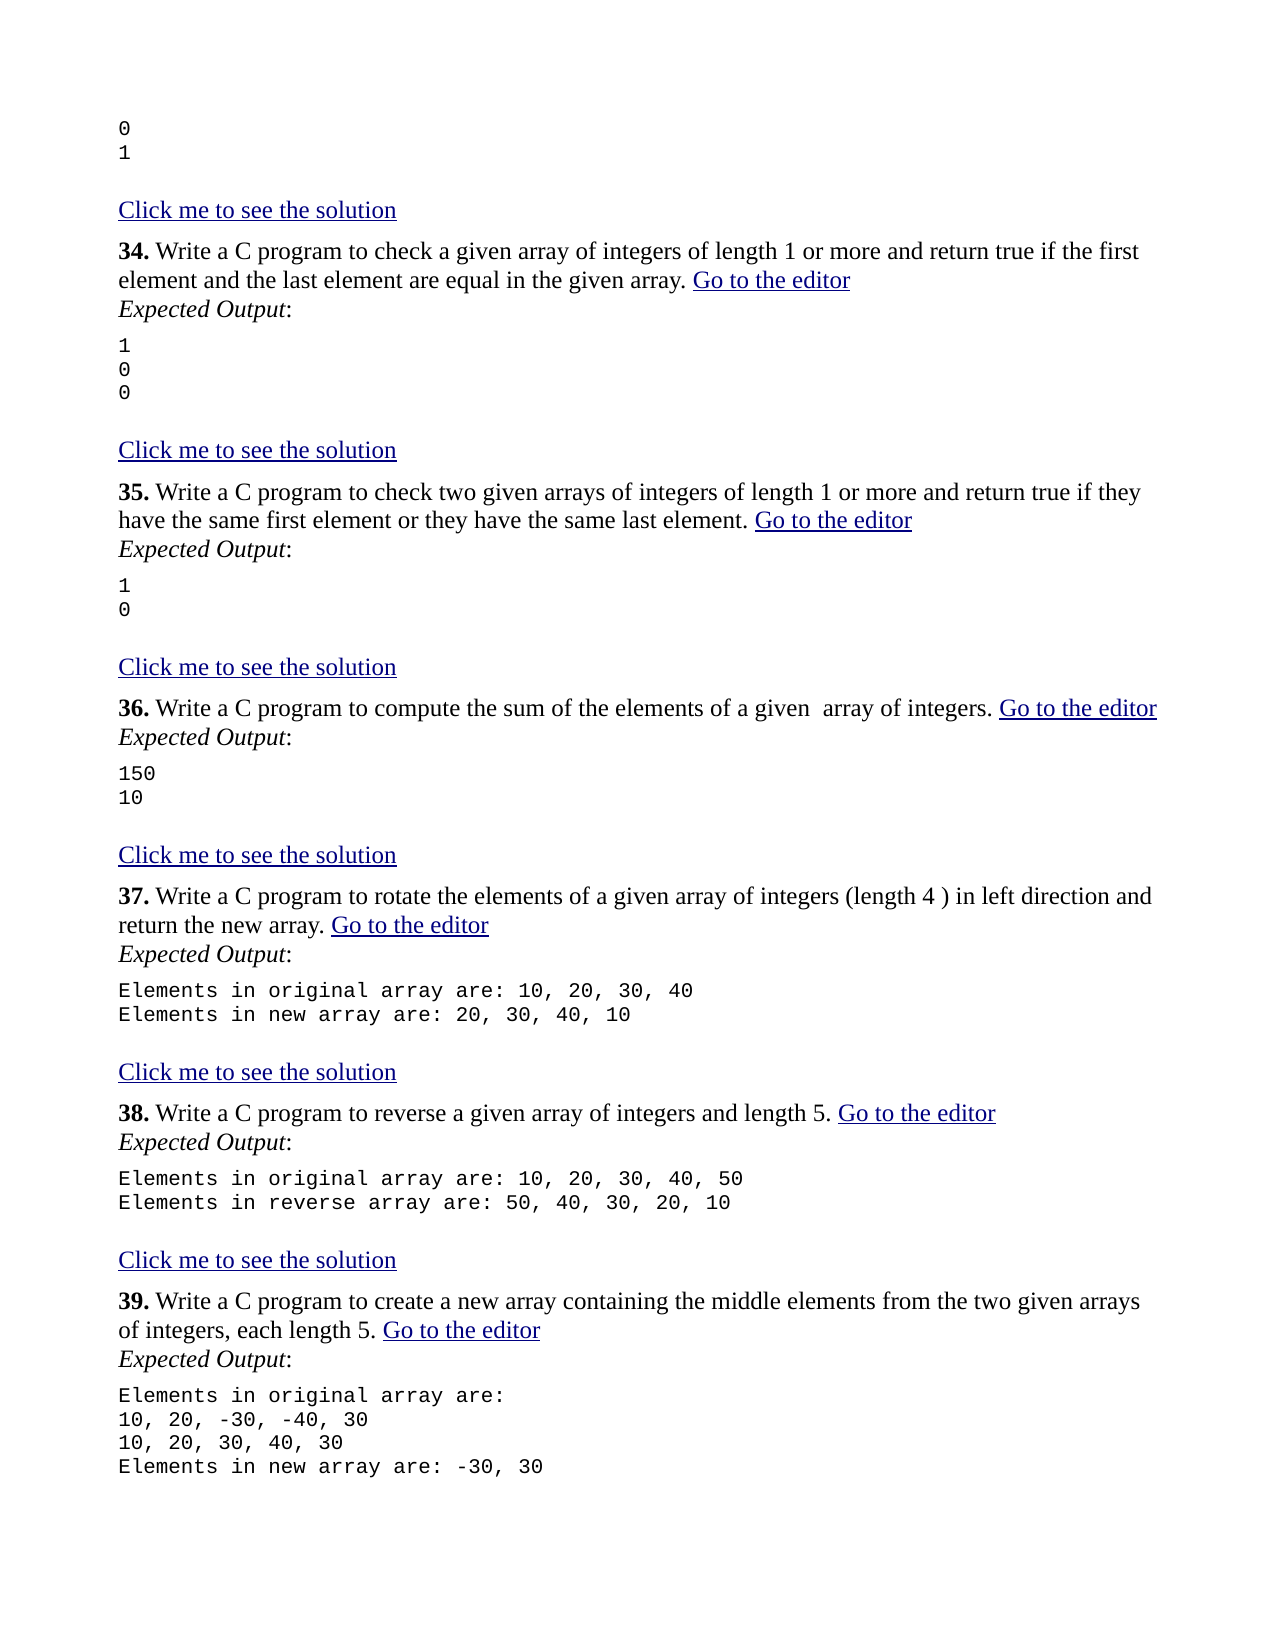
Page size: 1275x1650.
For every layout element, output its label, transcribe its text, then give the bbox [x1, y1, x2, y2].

text 38. Write a C program to reverse a given array of integers and length 5. Go to the editor Expected Output: [118, 1098, 1157, 1156]
text 0 [118, 382, 1157, 406]
text 10, 20, -30, -40, 30 [118, 1408, 1157, 1432]
text Click me to see the solution [118, 652, 1157, 681]
text 37. Write a C program to rotate the elements of a given array of integers (length 4 ) in left direction and return the new array. Go to the editor Expected Output: [118, 881, 1157, 968]
text 0 [118, 358, 1157, 382]
text 36. Write a C program to compute the sum of the elements of a given array of integers. Go to the editor Expected Output: [118, 693, 1157, 751]
text Elements in new array are: 20, 30, 40, 10 [118, 1004, 1157, 1027]
text 39. Write a C program to create a new array containing the middle elements from the two given arrays of integers, each length 5. Go to the editor Expected Output: [118, 1286, 1157, 1372]
text 0 [118, 599, 1157, 623]
text 0 [118, 118, 1157, 142]
text Click me to see the solution [118, 435, 1157, 464]
text 10, 20, 30, 40, 30 [118, 1432, 1157, 1456]
text Click me to see the solution [118, 1057, 1157, 1086]
text 1 [118, 335, 1157, 358]
text 1 [118, 142, 1157, 165]
text 10 [118, 787, 1157, 811]
text Elements in original array are: 10, 20, 30, 40 [118, 980, 1157, 1004]
text 150 [118, 763, 1157, 787]
text 1 [118, 575, 1157, 599]
text Elements in original array are: [118, 1385, 1157, 1408]
text Click me to see the solution [118, 840, 1157, 869]
text 34. Write a C program to check a given array of integers of length 1 or more and return true if the first element and the last element are equal in the given array. Go to the editor Expected Output: [118, 236, 1157, 322]
text Click me to see the solution [118, 1245, 1157, 1274]
text 35. Write a C program to check two given arrays of integers of length 1 or more and return true if they have the same first element or they have the same last element. Go to the editor Expected Output: [118, 477, 1157, 563]
text Elements in reverse array are: 50, 40, 30, 20, 10 [118, 1192, 1157, 1215]
text Elements in new array are: -30, 30 [118, 1456, 1157, 1479]
text Elements in original array are: 10, 20, 30, 40, 50 [118, 1168, 1157, 1192]
text Click me to see the solution [118, 195, 1157, 224]
